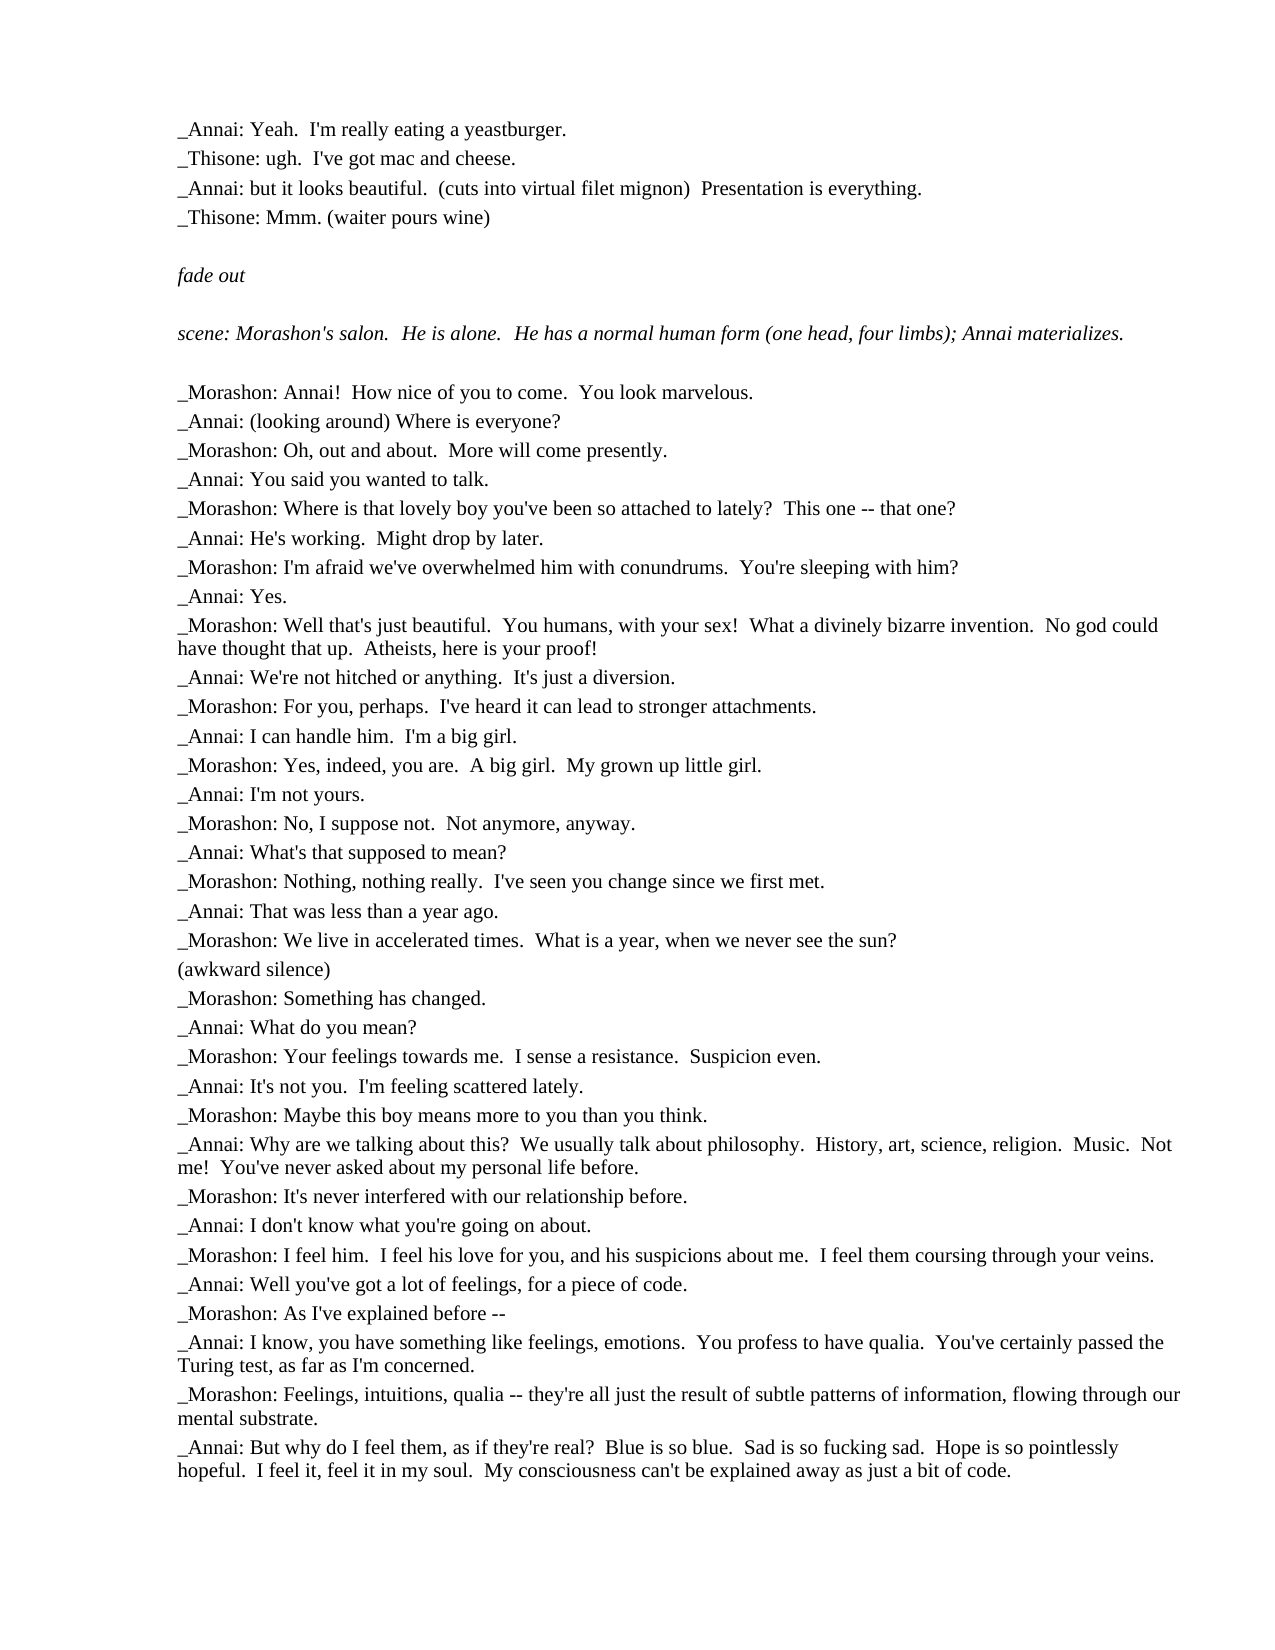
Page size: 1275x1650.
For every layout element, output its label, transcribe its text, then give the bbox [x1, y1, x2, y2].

text _Morashon: I feel him. I feel his love for you, and his suspicions about me. I feel them coursing through your veins. [177, 1243, 1186, 1267]
text _Morashon: Your feelings towards me. I sense a resistance. Suspicion even. [821, 1045, 1186, 1068]
text _Morashon: I'm afraid we've overwhelmed him with conundrums. You're sleeping with him? [959, 556, 1186, 579]
text _Annai: Why are we talking about this? We usually talk about philosophy. History, art, science, religion. Music. Not me! You've never asked about my personal life before. [639, 1133, 1186, 1179]
text _Morashon: Something has changed. [486, 987, 1186, 1010]
text _Annai: but it looks beautiful. (cuts into virtual filet mignon) Presentation is everything. [922, 176, 1186, 199]
text _Annai: It's not you. I'm feeling scattered lately. [177, 1074, 1186, 1098]
text (awkward silence) [331, 958, 1186, 981]
text _Annai: I can handle him. I'm a big girl. [177, 724, 1186, 748]
text _Morashon: Annai! How nice of you to come. You look marvelous. [753, 381, 1186, 404]
text _Annai: I'm not yours. [365, 783, 1186, 806]
text _Annai: Well you've got a lot of feelings, for a piece of code. [688, 1273, 1186, 1296]
text _Morashon: As I've explained before -- [506, 1302, 1186, 1325]
text _Morashon: Oh, out and about. More will come presently. [668, 439, 1186, 462]
text _Annai: What do you mean? [417, 1016, 1186, 1039]
text _Annai: (looking around) Where is everyone? [561, 410, 1186, 433]
text _Morashon: We live in accelerated times. What is a year, when we never see the sun? [897, 929, 1186, 952]
text _Annai: We're not hitched or anything. It's just a diversion. [675, 666, 1186, 689]
text _Thisone: ugh. I've got mac and cheese. [516, 147, 1186, 170]
text _Annai: Yes. [287, 585, 1186, 608]
text _Morashon: It's never interfered with our relationship before. [688, 1185, 1186, 1208]
text _Annai: But why do I feel them, as if they're real? Blue is so blue. Sad is so fucking sad. Hope is so pointlessly hopeful. I feel it, feel it in my soul. My consciousness can't be explained away as just a bit of code. [1012, 1436, 1186, 1482]
text _Annai: That was less than a year ago. [177, 899, 1186, 923]
text _Thisone: Mmm. (waiter pours wine) [490, 206, 1186, 229]
text fade out [247, 264, 1186, 287]
text _Morashon: Well that's just beautiful. You humans, with your sex! What a divinely bizarre invention. No god could have thought that up. Atheists, here is your proof! [598, 614, 1186, 660]
text _Annai: What's that supposed to mean? [507, 841, 1186, 864]
text _Morashon: Yes, indeed, you are. A big girl. My grown up little girl. [762, 754, 1186, 777]
text _Morashon: Feelings, intuitions, qualia -- they're all just the result of subtle patterns of information, flowing through our mental substrate. [318, 1406, 1186, 1429]
text _Morashon: For you, perhaps. I've heard it can lead to stronger attachments. [817, 695, 1186, 718]
text _Annai: Yeah. I'm really eating a yeastburger. [567, 118, 1186, 141]
text _Annai: I know, you have something like feelings, emotions. You profess to have qualia. You've certainly passed the Turing test, as far as I'm concerned. [475, 1331, 1186, 1377]
text _Annai: You said you wanted to talk. [489, 468, 1186, 491]
text _Morashon: Where is that lovely boy you've been so attached to lately? This one -- that one? [956, 497, 1186, 520]
text _Annai: He's working. Might drop by later. [544, 526, 1186, 549]
text _Morashon: Nothing, nothing really. I've seen you change since we first met. [825, 870, 1186, 893]
text _Morashon: Maybe this boy means more to you than you think. [708, 1104, 1186, 1127]
text _Annai: I don't know what you're going on about. [591, 1214, 1186, 1237]
text _Morashon: No, I suppose not. Not anymore, anyway. [636, 812, 1186, 835]
